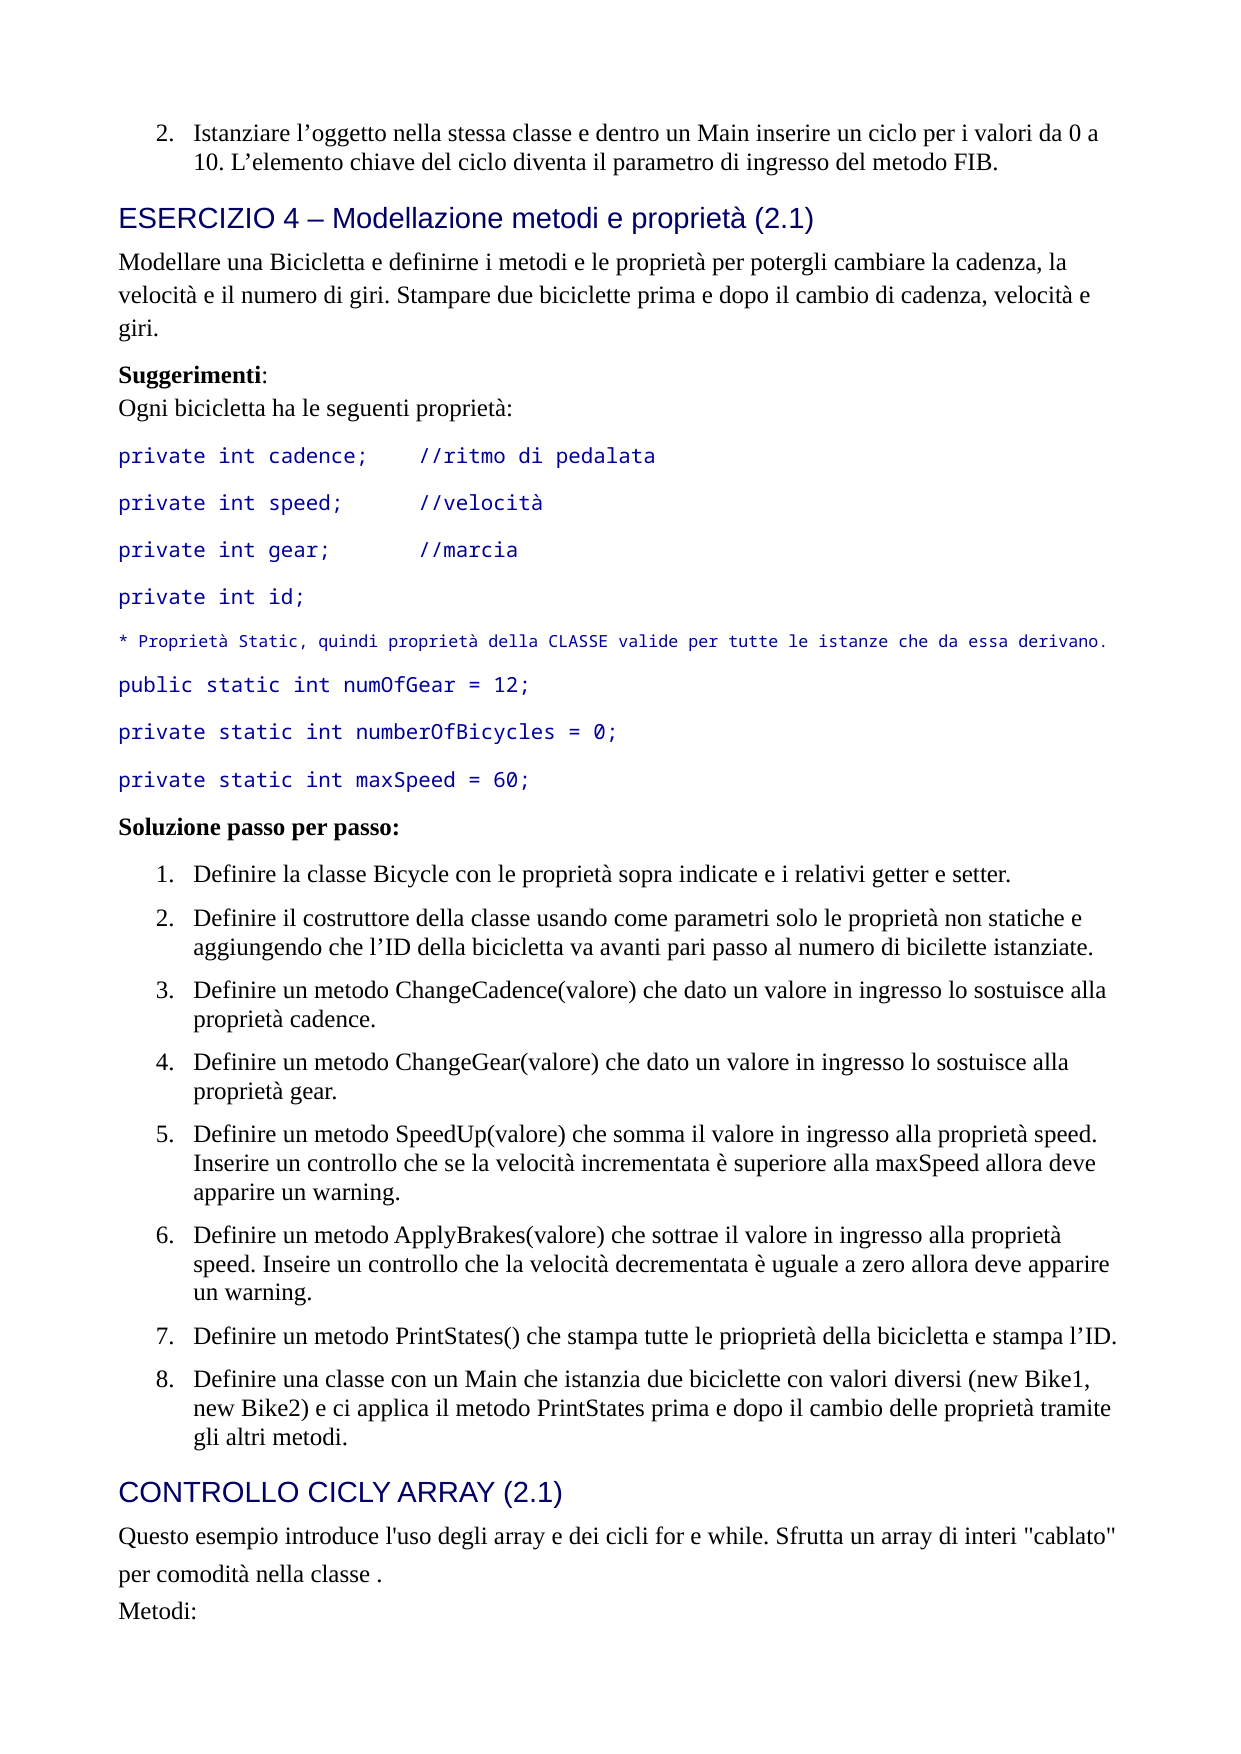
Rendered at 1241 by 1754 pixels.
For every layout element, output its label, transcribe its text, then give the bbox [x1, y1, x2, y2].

list Definire un metodo SpeedUp(valore) che somma il valore in ingresso alla proprietà speed. Inserire un controllo che se la velocità incrementata è superiore alla maxSpeed allora deve apparire un warning. [156, 1119, 1122, 1205]
list Definire la classe Bicycle con le proprietà sopra indicate e i relativi getter e setter. [156, 859, 1122, 888]
text Questo esempio introduce l'uso degli array e dei cicli for e while. Sfrutta un array di interi "cablato" per comodità nella classe . [118, 1521, 1122, 1587]
list Definire una classe con un Main che istanzia due biciclette con valori diversi (new Bike1, new Bike2) e ci applica il metodo PrintStates prima e dopo il cambio delle proprietà tramite gli altri metodi. [156, 1364, 1122, 1450]
text private int id; [118, 582, 1122, 611]
text public static int numOfGear = 12; [118, 670, 1122, 699]
subtitle ESERCIZIO 4 – Modellazione metodi e proprietà (2.1) [118, 201, 1122, 234]
list Definire il costruttore della classe usando come parametri solo le proprietà non statiche e aggiungendo che l’ID della bicicletta va avanti pari passo al numero di bicilette istanziate. [156, 903, 1122, 960]
text private static int maxSpeed = 60; [118, 765, 1122, 793]
list Definire un metodo ChangeGear(valore) che dato un valore in ingresso lo sostuisce alla proprietà gear. [156, 1047, 1122, 1104]
text private int cadence; //ritmo di pedalata [118, 441, 1122, 469]
text Metodi: [118, 1596, 1122, 1625]
text private static int numberOfBicycles = 0; [118, 717, 1122, 746]
text Soluzione passo per passo: [118, 812, 1122, 841]
text Modellare una Bicicletta e definirne i metodi e le proprietà per potergli cambiare la cadenza, la velocità e il numero di giri. Stampare due biciclette prima e dopo il cambio di cadenza, velocità e giri. [118, 247, 1122, 341]
text * Proprietà Static, quindi proprietà della CLASSE valide per tutte le istanze che da essa derivano. [118, 630, 1122, 652]
text private int gear; //marcia [118, 535, 1122, 564]
list Definire un metodo ApplyBrakes(valore) che sottrae il valore in ingresso alla proprietà speed. Inseire un controllo che la velocità decrementata è uguale a zero allora deve apparire un warning. [156, 1220, 1122, 1306]
list Definire un metodo PrintStates() che stampa tutte le prioprietà della bicicletta e stampa l’ID. [156, 1321, 1122, 1349]
subtitle CONTROLLO CICLY ARRAY (2.1) [118, 1475, 1122, 1509]
list Istanziare l’oggetto nella stessa classe e dentro un Main inserire un ciclo per i valori da 0 a 10. L’elemento chiave del ciclo diventa il parametro di ingresso del metodo FIB. [156, 118, 1122, 176]
text private int speed; //velocità [118, 488, 1122, 517]
list Definire un metodo ChangeCadence(valore) che dato un valore in ingresso lo sostuisce alla proprietà cadence. [156, 975, 1122, 1032]
text Suggerimenti: Ogni bicicletta ha le seguenti proprietà: [118, 360, 1122, 422]
